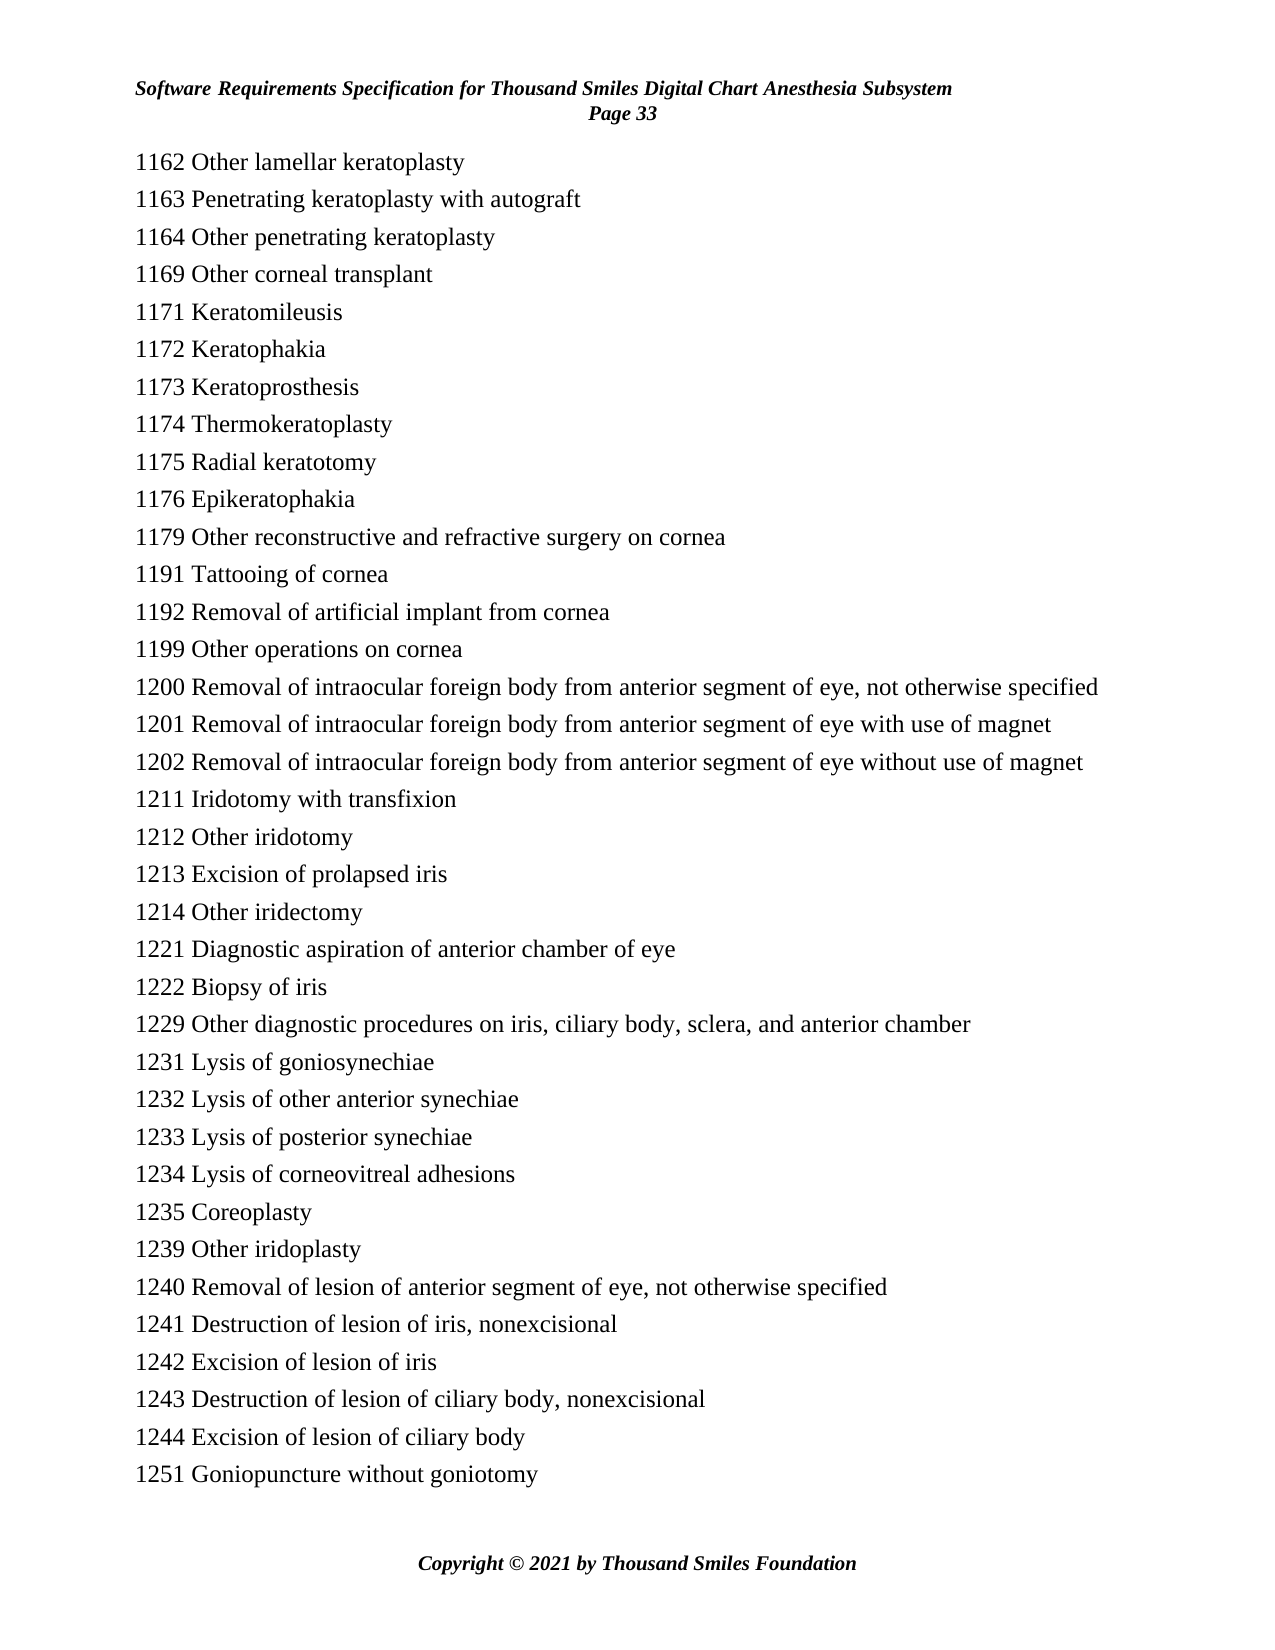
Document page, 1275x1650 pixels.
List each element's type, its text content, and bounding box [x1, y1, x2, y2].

text 1229 Other diagnostic procedures on iris, ciliary body, sclera, and anterior chamber [135, 1012, 1140, 1037]
text 1172 Keratophakia [135, 337, 1140, 362]
text 1201 Removal of intraocular foreign body from anterior segment of eye with use of magnet [135, 712, 1140, 737]
text 1233 Lysis of posterior synechiae [135, 1125, 1140, 1150]
text 1251 Goniopuncture without goniotomy [135, 1462, 1140, 1487]
text 1240 Removal of lesion of anterior segment of eye, not otherwise specified [135, 1275, 1140, 1300]
text 1211 Iridotomy with transfixion [135, 787, 1140, 812]
text 1176 Epikeratophakia [135, 487, 1140, 512]
text 1221 Diagnostic aspiration of anterior chamber of eye [135, 937, 1140, 962]
text 1173 Keratoprosthesis [135, 375, 1140, 400]
text 1192 Removal of artificial implant from cornea [135, 600, 1140, 625]
text 1171 Keratomileusis [135, 300, 1140, 325]
text 1179 Other reconstructive and refractive surgery on cornea [135, 525, 1140, 550]
text 1242 Excision of lesion of iris [135, 1350, 1140, 1375]
text 1241 Destruction of lesion of iris, nonexcisional [135, 1312, 1140, 1337]
text 1191 Tattooing of cornea [135, 562, 1140, 587]
text 1212 Other iridotomy [135, 825, 1140, 850]
text 1232 Lysis of other anterior synechiae [135, 1087, 1140, 1112]
text 1213 Excision of prolapsed iris [135, 862, 1140, 887]
text 1169 Other corneal transplant [135, 262, 1140, 287]
text 1239 Other iridoplasty [135, 1237, 1140, 1262]
text 1202 Removal of intraocular foreign body from anterior segment of eye without use of magnet [135, 750, 1140, 775]
text 1174 Thermokeratoplasty [135, 412, 1140, 437]
text 1214 Other iridectomy [135, 900, 1140, 925]
text 1199 Other operations on cornea [135, 637, 1140, 662]
text 1222 Biopsy of iris [135, 975, 1140, 1000]
text 1235 Coreoplasty [135, 1200, 1140, 1225]
text 1163 Penetrating keratoplasty with autograft [135, 187, 1140, 212]
text 1162 Other lamellar keratoplasty [135, 150, 1140, 175]
text 1231 Lysis of goniosynechiae [135, 1050, 1140, 1075]
text 1243 Destruction of lesion of ciliary body, nonexcisional [135, 1387, 1140, 1412]
text 1234 Lysis of corneovitreal adhesions [135, 1162, 1140, 1187]
text 1175 Radial keratotomy [135, 450, 1140, 475]
text 1164 Other penetrating keratoplasty [135, 225, 1140, 250]
text 1244 Excision of lesion of ciliary body [135, 1425, 1140, 1450]
text 1200 Removal of intraocular foreign body from anterior segment of eye, not otherwise specified [135, 675, 1140, 700]
